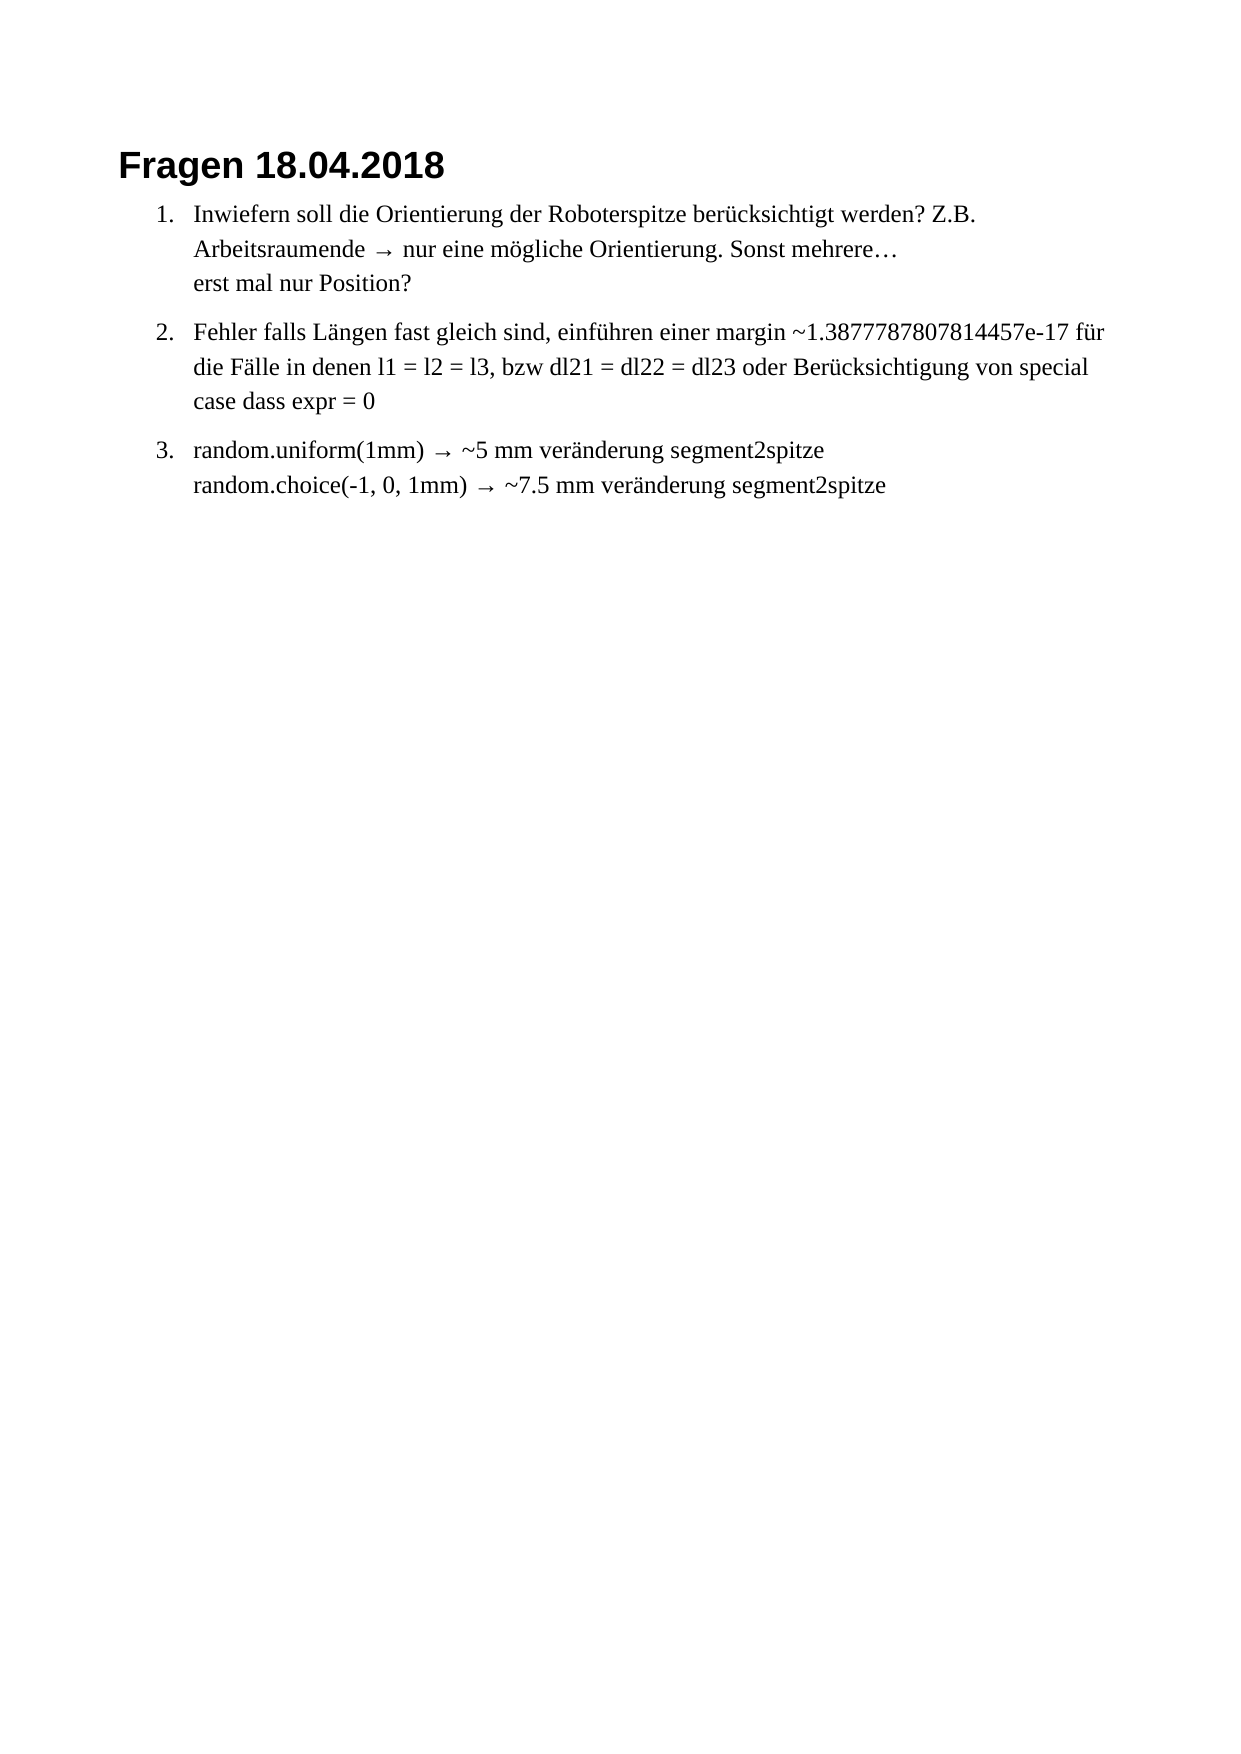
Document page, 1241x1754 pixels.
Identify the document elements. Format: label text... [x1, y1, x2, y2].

subtitle Fragen 18.04.2018 [118, 143, 1122, 187]
list Inwiefern soll die Orientierung der Roboterspitze berücksichtigt werden? Z.B. Arbeitsraumende → nur eine mögliche Orientierung. Sonst mehrere… erst mal nur Position? [156, 199, 1122, 297]
list random.uniform(1mm) → ~5 mm veränderung segment2spitze random.choice(-1, 0, 1mm) → ~7.5 mm veränderung segment2spitze [156, 435, 1122, 498]
list Fehler falls Längen fast gleich sind, einführen einer margin ~1.3877787807814457e-17 für die Fälle in denen l1 = l2 = l3, bzw dl21 = dl22 = dl23 oder Berücksichtigung von special case dass expr = 0 [156, 317, 1122, 415]
